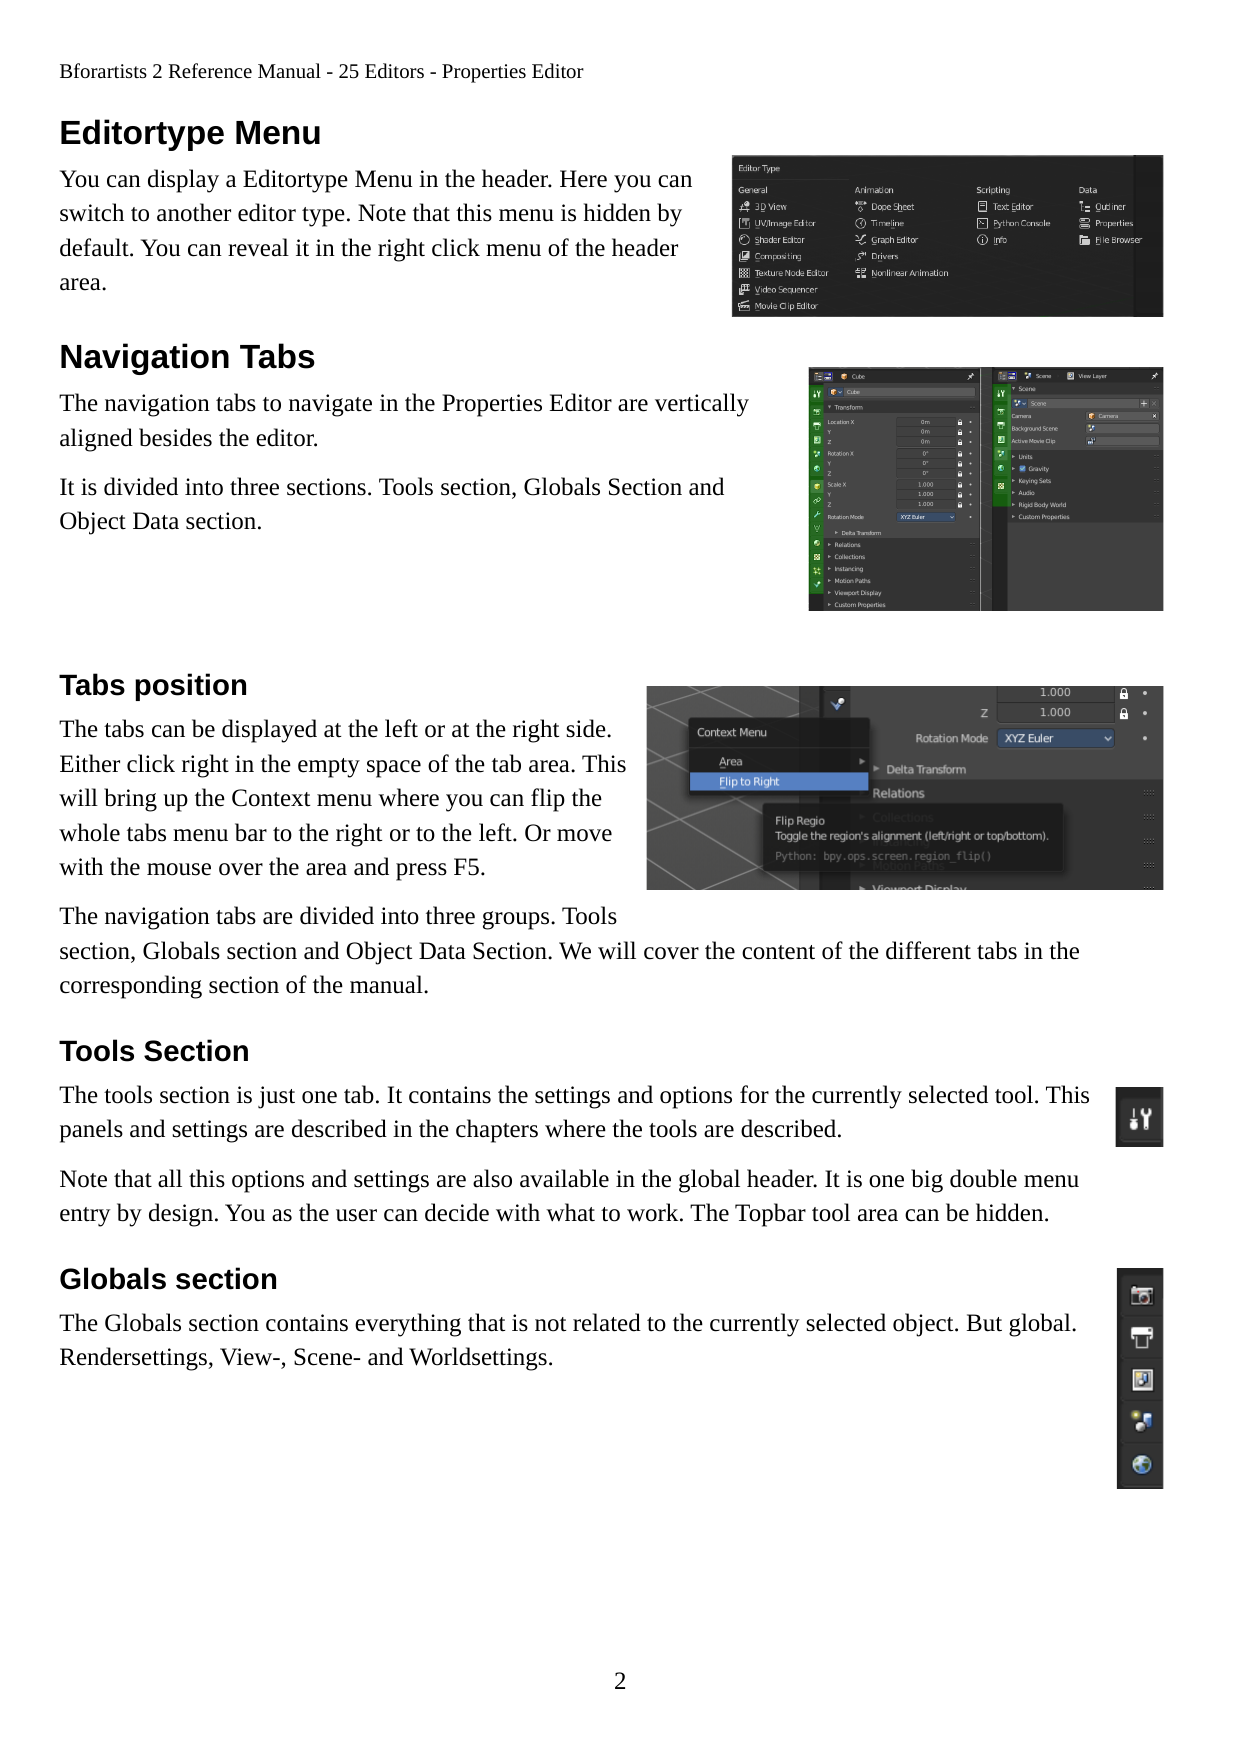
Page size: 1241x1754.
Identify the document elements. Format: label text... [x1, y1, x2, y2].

text The Globals section contains everything that is not related to the currently selected object. But global. Rendersettings, View-, Scene- and Worldsettings. [59, 1308, 1116, 1371]
text It is divided into three sections. Tools section, Globals Section and Object Data section. [59, 472, 808, 535]
text The tabs can be displayed at the left or at the right side. Either click right in the empty space of the tab area. This will bring up the Context menu where you can flip the whole tabs menu bar to the right or to the left. Or move with the mouse over the area and press F5. [59, 714, 646, 881]
subtitle Tabs position [59, 668, 1181, 702]
subtitle Navigation Tabs [59, 337, 1181, 376]
text The tools section is just one tab. It contains the settings and options for the currently selected tool. This panels and settings are described in the chapters where the tools are described. [59, 1080, 1181, 1143]
text The navigation tabs are divided into three groups. Tools section, Globals section and Object Data Section. We will cover the content of the different tabs in the corresponding section of the manual. [59, 901, 1181, 999]
subtitle Globals section [59, 1262, 1181, 1296]
picture [731, 155, 1164, 317]
picture [1116, 1268, 1164, 1489]
picture [808, 367, 1164, 611]
text Note that all this options and settings are also available in the global header. It is one big double menu entry by design. You as the user can decide with what to work. The Topbar tool area can be hidden. [59, 1164, 1181, 1227]
picture [646, 686, 1164, 890]
subtitle Editortype Menu [59, 113, 1181, 151]
picture [1115, 1087, 1164, 1147]
text The navigation tabs to navigate in the Properties Editor are vertically aligned besides the editor. [59, 388, 808, 451]
subtitle Tools Section [59, 1034, 1181, 1068]
text You can display a Editortype Menu in the header. Here you can switch to another editor type. Note that this menu is hidden by default. You can reveal it in the right click menu of the header area. [59, 164, 731, 296]
